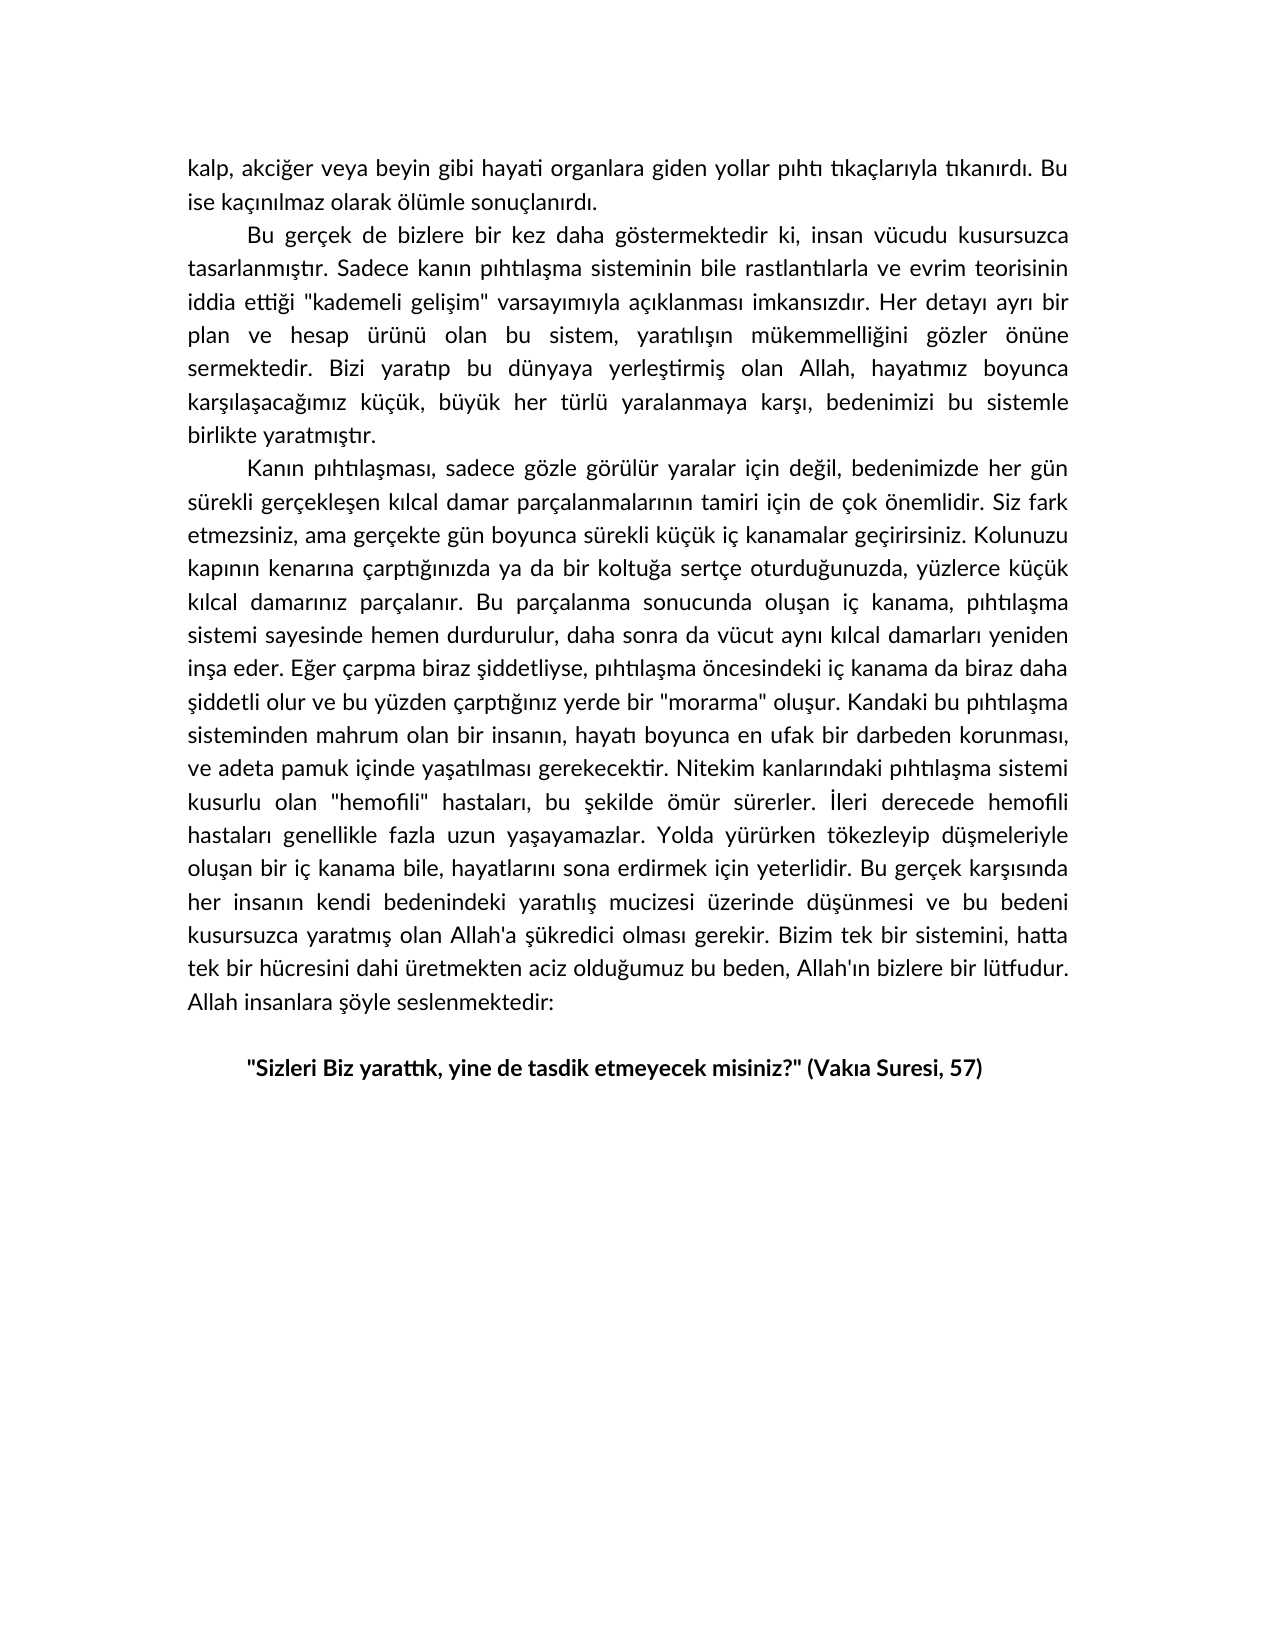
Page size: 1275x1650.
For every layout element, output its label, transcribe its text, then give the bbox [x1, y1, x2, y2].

text Bu gerçek de bizlere bir kez daha göstermektedir ki, insan vücudu kusursuzca tasarlanmıştır. Sadece kanın pıhtılaşma sisteminin bile rastlantılarla ve evrim teorisinin iddia ettiği "kademeli gelişim" varsayımıyla açıklanması imkansızdır. Her detayı ayrı bir plan ve hesap ürünü olan bu sistem, yaratılışın mükemmelliğini gözler önüne sermektedir. Bizi yaratıp bu dünyaya yerleştirmiş olan Allah, hayatımız boyunca karşılaşacağımız küçük, büyük her türlü yaralanmaya karşı, bedenimizi bu sistemle birlikte yaratmıştır. [187, 217, 1070, 450]
text Kanın pıhtılaşması, sadece gözle görülür yaralar için değil, bedenimizde her gün sürekli gerçekleşen kılcal damar parçalanmalarının tamiri için de çok önemlidir. Siz fark etmezsiniz, ama gerçekte gün boyunca sürekli küçük iç kanamalar geçirirsiniz. Kolunuzu kapının kenarına çarptığınızda ya da bir koltuğa sertçe oturduğunuzda, yüzlerce küçük kılcal damarınız parçalanır. Bu parçalanma sonucunda oluşan iç kanama, pıhtılaşma sistemi sayesinde hemen durdurulur, daha sonra da vücut aynı kılcal damarları yeniden inşa eder. Eğer çarpma biraz şiddetliyse, pıhtılaşma öncesindeki iç kanama da biraz daha şiddetli olur ve bu yüzden çarptığınız yerde bir "morarma" oluşur. Kandaki bu pıhtılaşma sisteminden mahrum olan bir insanın, hayatı boyunca en ufak bir darbeden korunması, ve adeta pamuk içinde yaşatılması gerekecektir. Nitekim kanlarındaki pıhtılaşma sistemi kusurlu olan "hemofili" hastaları, bu şekilde ömür sürerler. İleri derecede hemofili hastaları genellikle fazla uzun yaşayamazlar. Yolda yürürken tökezleyip düşmeleriyle oluşan bir iç kanama bile, hayatlarını sona erdirmek için yeterlidir. Bu gerçek karşısında her insanın kendi bedenindeki yaratılış mucizesi üzerinde düşünmesi ve bu bedeni kusursuzca yaratmış olan Allah'a şükredici olması gerekir. Bizim tek bir sistemini, hatta tek bir hücresini dahi üretmekten aciz olduğumuz bu beden, Allah'ın bizlere bir lütfudur. Allah insanlara şöyle seslenmektedir: [187, 450, 1070, 1017]
text "Sizleri Biz yarattık, yine de tasdik etmeyecek misiniz?" (Vakıa Suresi, 57) [187, 1050, 1070, 1083]
text kalp, akciğer veya beyin gibi hayati organlara giden yollar pıhtı tıkaçlarıyla tıkanırdı. Bu ise kaçınılmaz olarak ölümle sonuçlanırdı. [187, 150, 1070, 217]
